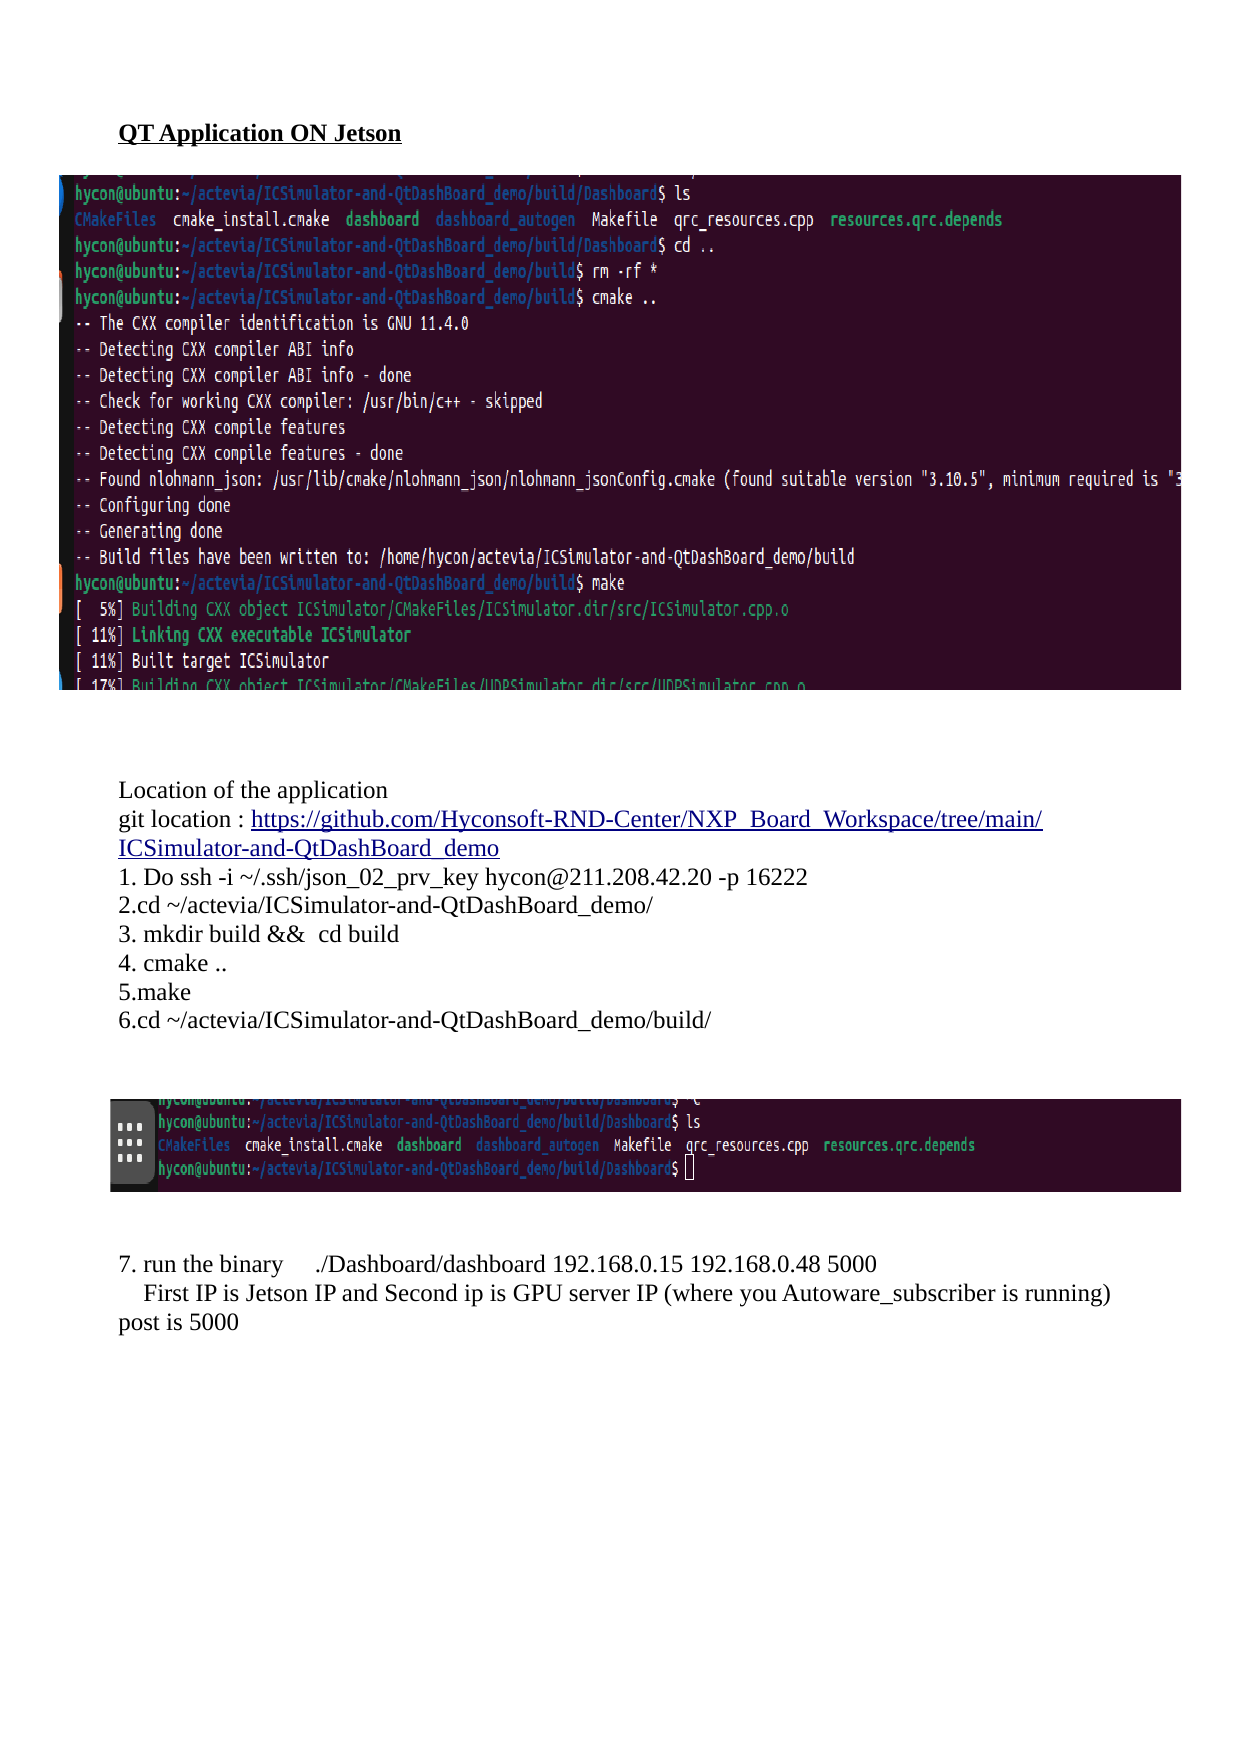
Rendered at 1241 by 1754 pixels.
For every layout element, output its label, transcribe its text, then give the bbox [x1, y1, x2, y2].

picture [59, 175, 1182, 690]
text git location : https://github.com/Hyconsoft-RND-Center/NXP_Board_Workspace/tree/main/ICSimulator-and-QtDashBoard_demo [118, 804, 1122, 862]
text 3. mkdir build && cd build [118, 919, 1122, 948]
text 5.make [118, 977, 1122, 1006]
text 1. Do ssh -i ~/.ssh/json_02_prv_key hycon@211.208.42.20 -p 16222 [118, 862, 1122, 891]
text First IP is Jetson IP and Second ip is GPU server IP (where you Autoware_subscriber is running) post is 5000 [118, 1278, 1122, 1336]
text Location of the application [118, 776, 1122, 804]
text 2.cd ~/actevia/ICSimulator-and-QtDashBoard_demo/ [118, 891, 1122, 919]
text 4. cmake .. [118, 948, 1122, 977]
text 6.cd ~/actevia/ICSimulator-and-QtDashBoard_demo/build/ [118, 1006, 1122, 1034]
picture [110, 1099, 1182, 1192]
text 7. run the binary ./Dashboard/dashboard 192.168.0.15 192.168.0.48 5000 [118, 1249, 1122, 1278]
text QT Application ON Jetson [118, 118, 1122, 147]
